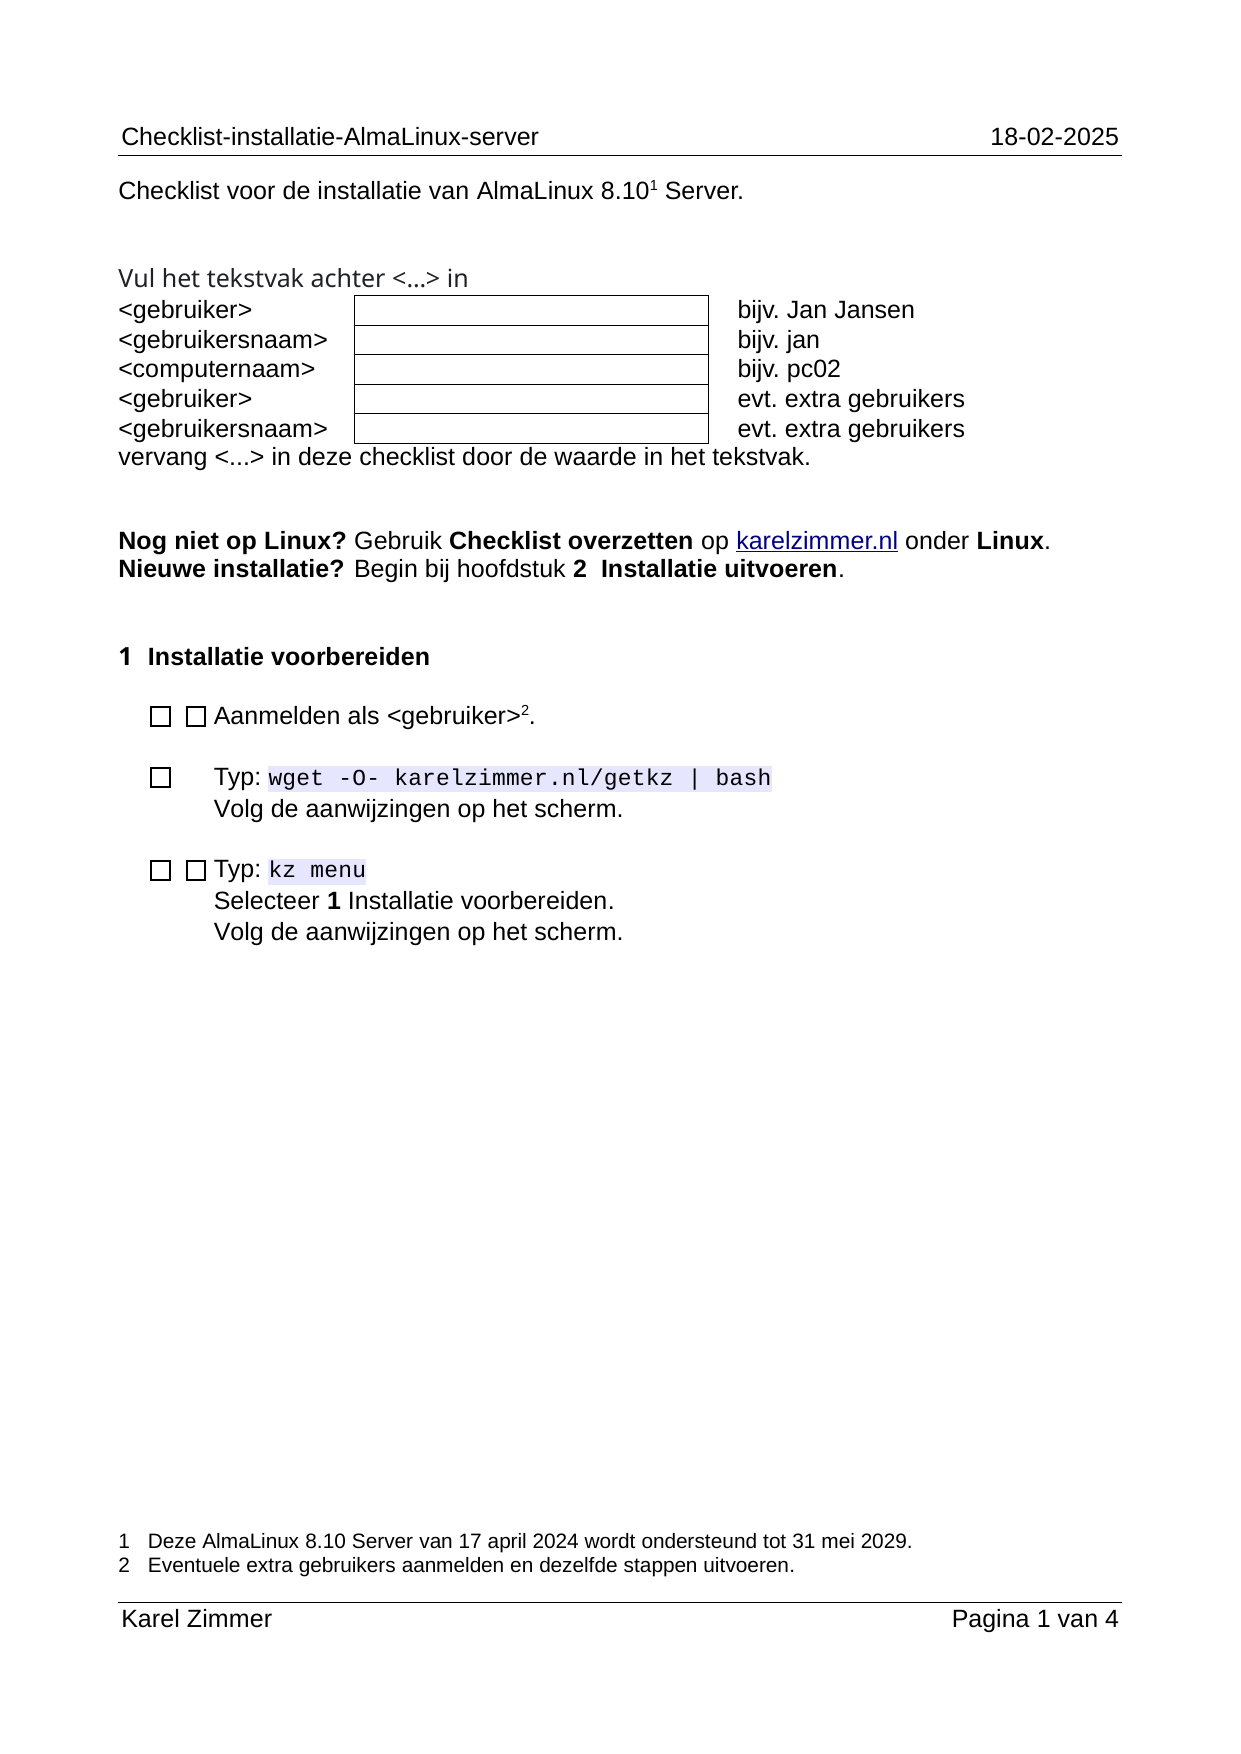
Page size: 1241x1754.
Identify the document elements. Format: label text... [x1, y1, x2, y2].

table_cell [177, 854, 213, 886]
text <gebruiker> [118, 295, 354, 325]
table_cell [177, 762, 213, 794]
table_cell [118, 916, 142, 947]
table_cell [142, 794, 177, 824]
table_cell [118, 794, 142, 824]
table_cell [142, 886, 177, 916]
table_cell [118, 824, 142, 854]
text Nog niet op Linux? Gebruik Checklist overzetten op karelzimmer.nl onder Linux. [118, 527, 1122, 555]
text Vul het tekstvak achter <...> in [118, 261, 1122, 295]
table_cell [118, 731, 142, 762]
table_cell Volg de aanwijzingen op het scherm. [213, 916, 1122, 947]
text Nieuwe installatie? Begin bij hoofdstuk 2 Installatie uitvoeren. [118, 555, 1122, 583]
table_cell [142, 762, 177, 794]
table_cell [177, 794, 213, 824]
table_header [142, 701, 177, 731]
table_header [118, 701, 142, 731]
table_cell [177, 824, 213, 854]
table_cell [118, 886, 142, 916]
table_cell [142, 916, 177, 947]
text Deze AlmaLinux 8.10 Server van 17 april 2024 wordt ondersteund tot 31 mei 2029. [118, 1530, 1122, 1553]
text vervang <...> in deze checklist door de waarde in het tekstvak. [118, 443, 1122, 471]
text bijv. Jan Jansen [709, 295, 1122, 325]
text evt. extra gebruikers [709, 413, 1122, 443]
table_cell [118, 854, 142, 886]
table_cell [177, 731, 213, 762]
table_cell Typ: wget -O- karelzimmer.nl/getkz | bash [213, 762, 1122, 794]
table_cell Typ: kz menu [213, 854, 1122, 886]
table_cell [213, 731, 1122, 762]
text bijv. jan [709, 325, 1122, 354]
table_cell [213, 824, 1122, 854]
table_cell [177, 886, 213, 916]
table_cell [177, 916, 213, 947]
text bijv. pc02 [709, 354, 1122, 384]
table_header [177, 701, 213, 731]
table_cell Volg de aanwijzingen op het scherm. [213, 794, 1122, 824]
text <gebruikersnaam> [118, 413, 354, 443]
text Checklist voor de installatie van AlmaLinux 8.10 Server. [118, 177, 1122, 205]
text evt. extra gebruikers [709, 384, 1122, 413]
table_header Aanmelden als <gebruiker>. [213, 701, 1122, 731]
text <gebruikersnaam> [118, 325, 354, 354]
table_cell [118, 762, 142, 794]
table_cell Selecteer 1 Installatie voorbereiden. [213, 886, 1122, 916]
text <computernaam> [118, 354, 354, 384]
table_cell [142, 824, 177, 854]
list Installatie voorbereiden [118, 639, 1122, 673]
table_cell [142, 731, 177, 762]
table_cell [142, 854, 177, 886]
text <gebruiker> [118, 384, 354, 413]
